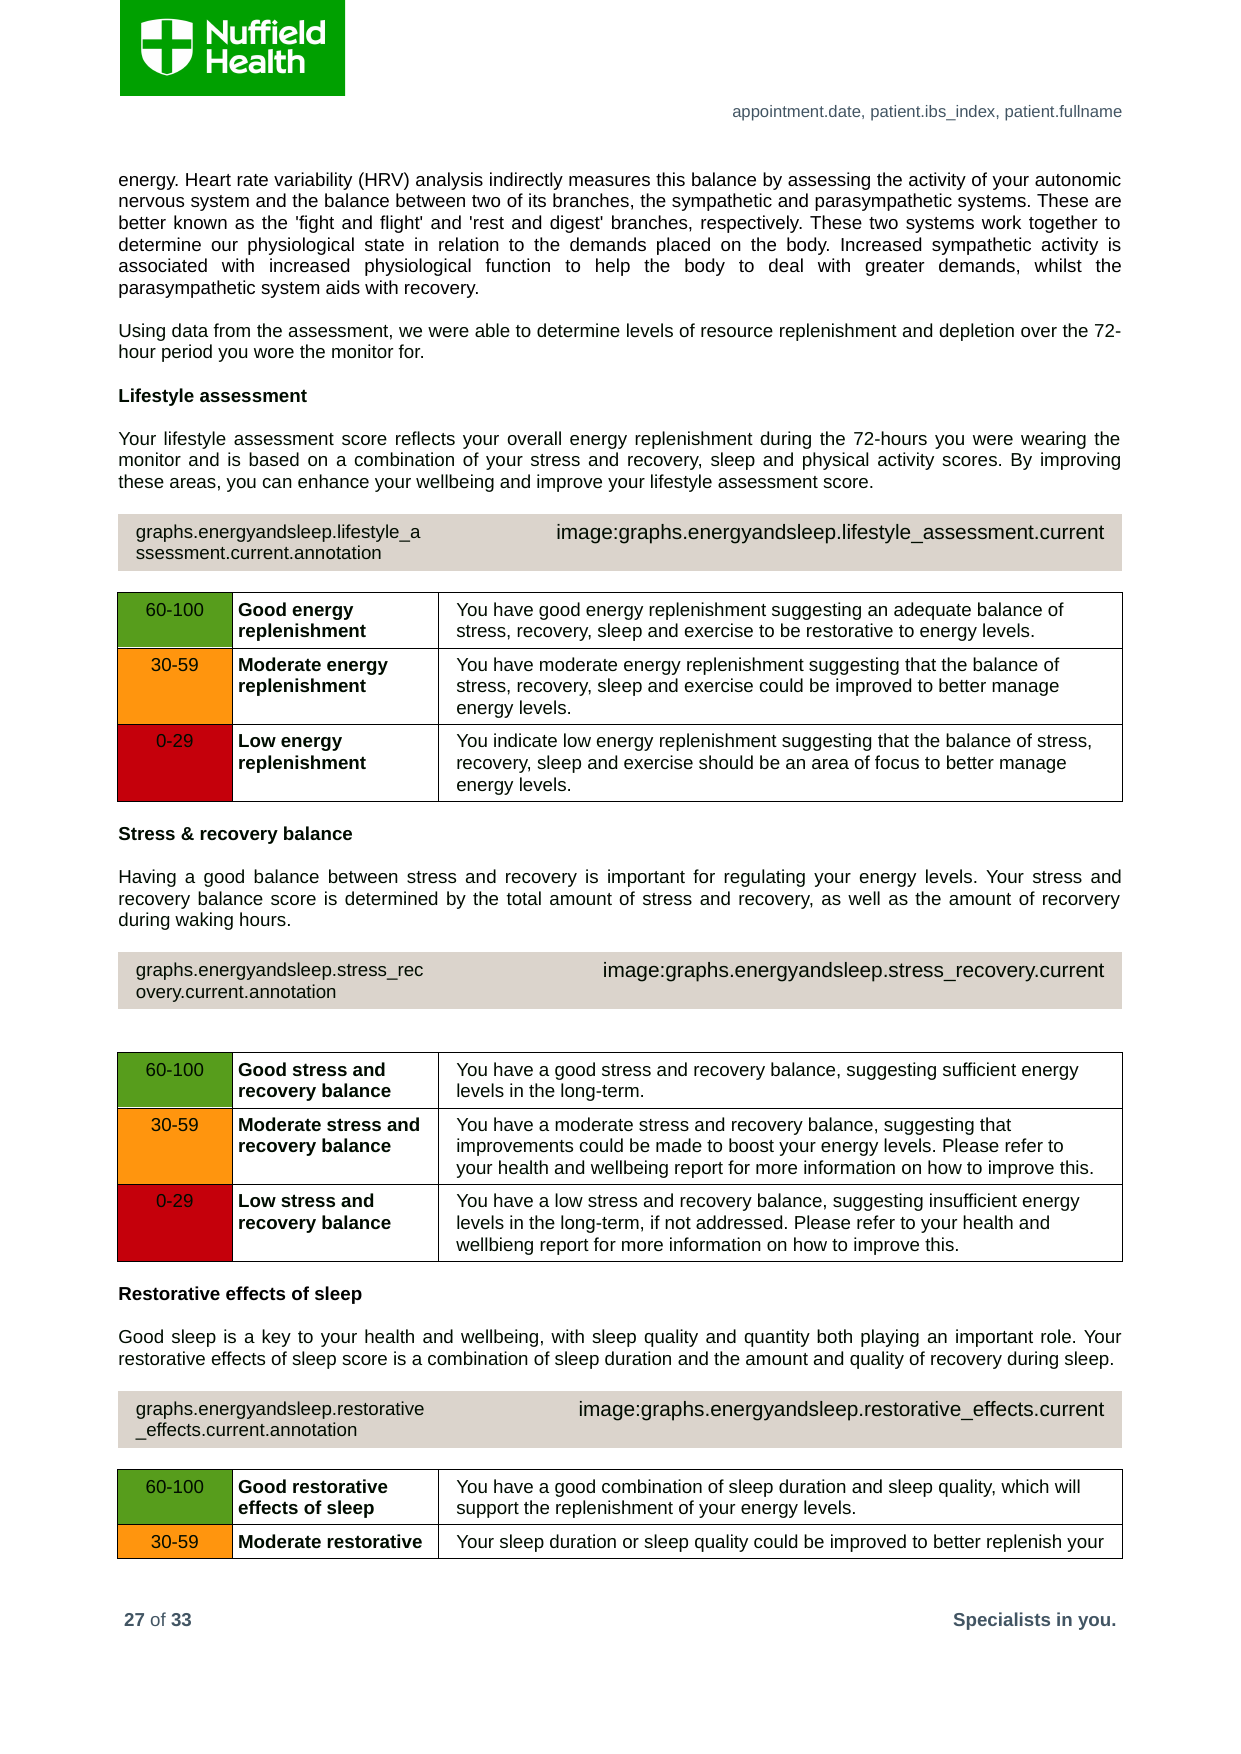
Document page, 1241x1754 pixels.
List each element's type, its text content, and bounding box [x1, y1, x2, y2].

table_cell You have a low stress and recovery balance, suggesting insufficient energy levels in the long-term, if not addressed. Please refer to your health and wellbieng report for more information on how to improve this. [439, 1185, 1122, 1261]
text energy. Heart rate variability (HRV) analysis indirectly measures this balance by assessing the activity of your autonomic nervous system and the balance between two of its branches, the sympathetic and parasympathetic systems. These are better known as the 'fight and flight' and 'rest and digest' branches, respectively. These two systems work together to determine our physiological state in relation to the demands placed on the body. Increased sympathetic activity is associated with increased physiological function to help the body to deal with greater demands, whilst the parasympathetic system aids with recovery. [118, 169, 1122, 298]
table_cell 30-59 [118, 1525, 232, 1558]
table_cell Low stress and recovery balance [233, 1185, 438, 1261]
table_header graphs.energyandsleep.restorative_effects.current.annotation [118, 1391, 446, 1448]
table_header image:graphs.energyandsleep.lifestyle_assessment.current [446, 514, 1122, 571]
table_cell Your sleep duration or sleep quality could be improved to better replenish your [439, 1525, 1122, 1558]
table_cell Low energy replenishment [233, 725, 438, 801]
table_header You have good energy replenishment suggesting an adequate balance of stress, recovery, sleep and exercise to be restorative to energy levels. [439, 593, 1122, 647]
table_header 60-100 [118, 593, 232, 647]
table_cell 0-29 [118, 1185, 232, 1261]
table_header Good restorative effects of sleep [233, 1470, 438, 1524]
table_cell Moderate stress and recovery balance [233, 1109, 438, 1184]
table_header You have a good combination of sleep duration and sleep quality, which will support the replenishment of your energy levels. [439, 1470, 1122, 1524]
text Restorative effects of sleep [118, 1283, 1122, 1304]
table_cell 30-59 [118, 1109, 232, 1184]
table_header graphs.energyandsleep.lifestyle_assessment.current.annotation [118, 514, 446, 571]
table_cell Moderate energy replenishment [233, 649, 438, 724]
table_cell You have moderate energy replenishment suggesting that the balance of stress, recovery, sleep and exercise could be improved to better manage energy levels. [439, 649, 1122, 724]
text Your lifestyle assessment score reflects your overall energy replenishment during the 72-hours you were wearing the monitor and is based on a combination of your stress and recovery, sleep and physical activity scores. By improving these areas, you can enhance your wellbeing and improve your lifestyle assessment score. [118, 427, 1122, 492]
table_cell You have a moderate stress and recovery balance, suggesting that improvements could be made to boost your energy levels. Please refer to your health and wellbeing report for more information on how to improve this. [439, 1109, 1122, 1184]
table_header Good stress and recovery balance [233, 1053, 438, 1107]
table_header 60-100 [118, 1053, 232, 1107]
table_cell 30-59 [118, 649, 232, 724]
text Good sleep is a key to your health and wellbeing, with sleep quality and quantity both playing an important role. Your restorative effects of sleep score is a combination of sleep duration and the amount and quality of recovery during sleep. [118, 1326, 1122, 1369]
table_cell You indicate low energy replenishment suggesting that the balance of stress, recovery, sleep and exercise should be an area of focus to better manage energy levels. [439, 725, 1122, 801]
table_header image:graphs.energyandsleep.stress_recovery.current [446, 952, 1122, 1009]
table_header 60-100 [118, 1470, 232, 1524]
text Using data from the assessment, we were able to determine levels of resource replenishment and depletion over the 72-hour period you wore the monitor for. [118, 320, 1122, 363]
text Stress & recovery balance [118, 823, 1122, 844]
text Having a good balance between stress and recovery is important for regulating your energy levels. Your stress and recovery balance score is determined by the total amount of stress and recovery, as well as the amount of recorvery during waking hours. [118, 866, 1122, 931]
table_header graphs.energyandsleep.stress_recovery.current.annotation [118, 952, 446, 1009]
table_cell 0-29 [118, 725, 232, 801]
table_cell Moderate restorative [233, 1525, 438, 1558]
table_header image:graphs.energyandsleep.restorative_effects.current [446, 1391, 1122, 1448]
table_header Good energy replenishment [233, 593, 438, 647]
text Lifestyle assessment [118, 384, 1122, 406]
table_header You have a good stress and recovery balance, suggesting sufficient energy levels in the long-term. [439, 1053, 1122, 1107]
